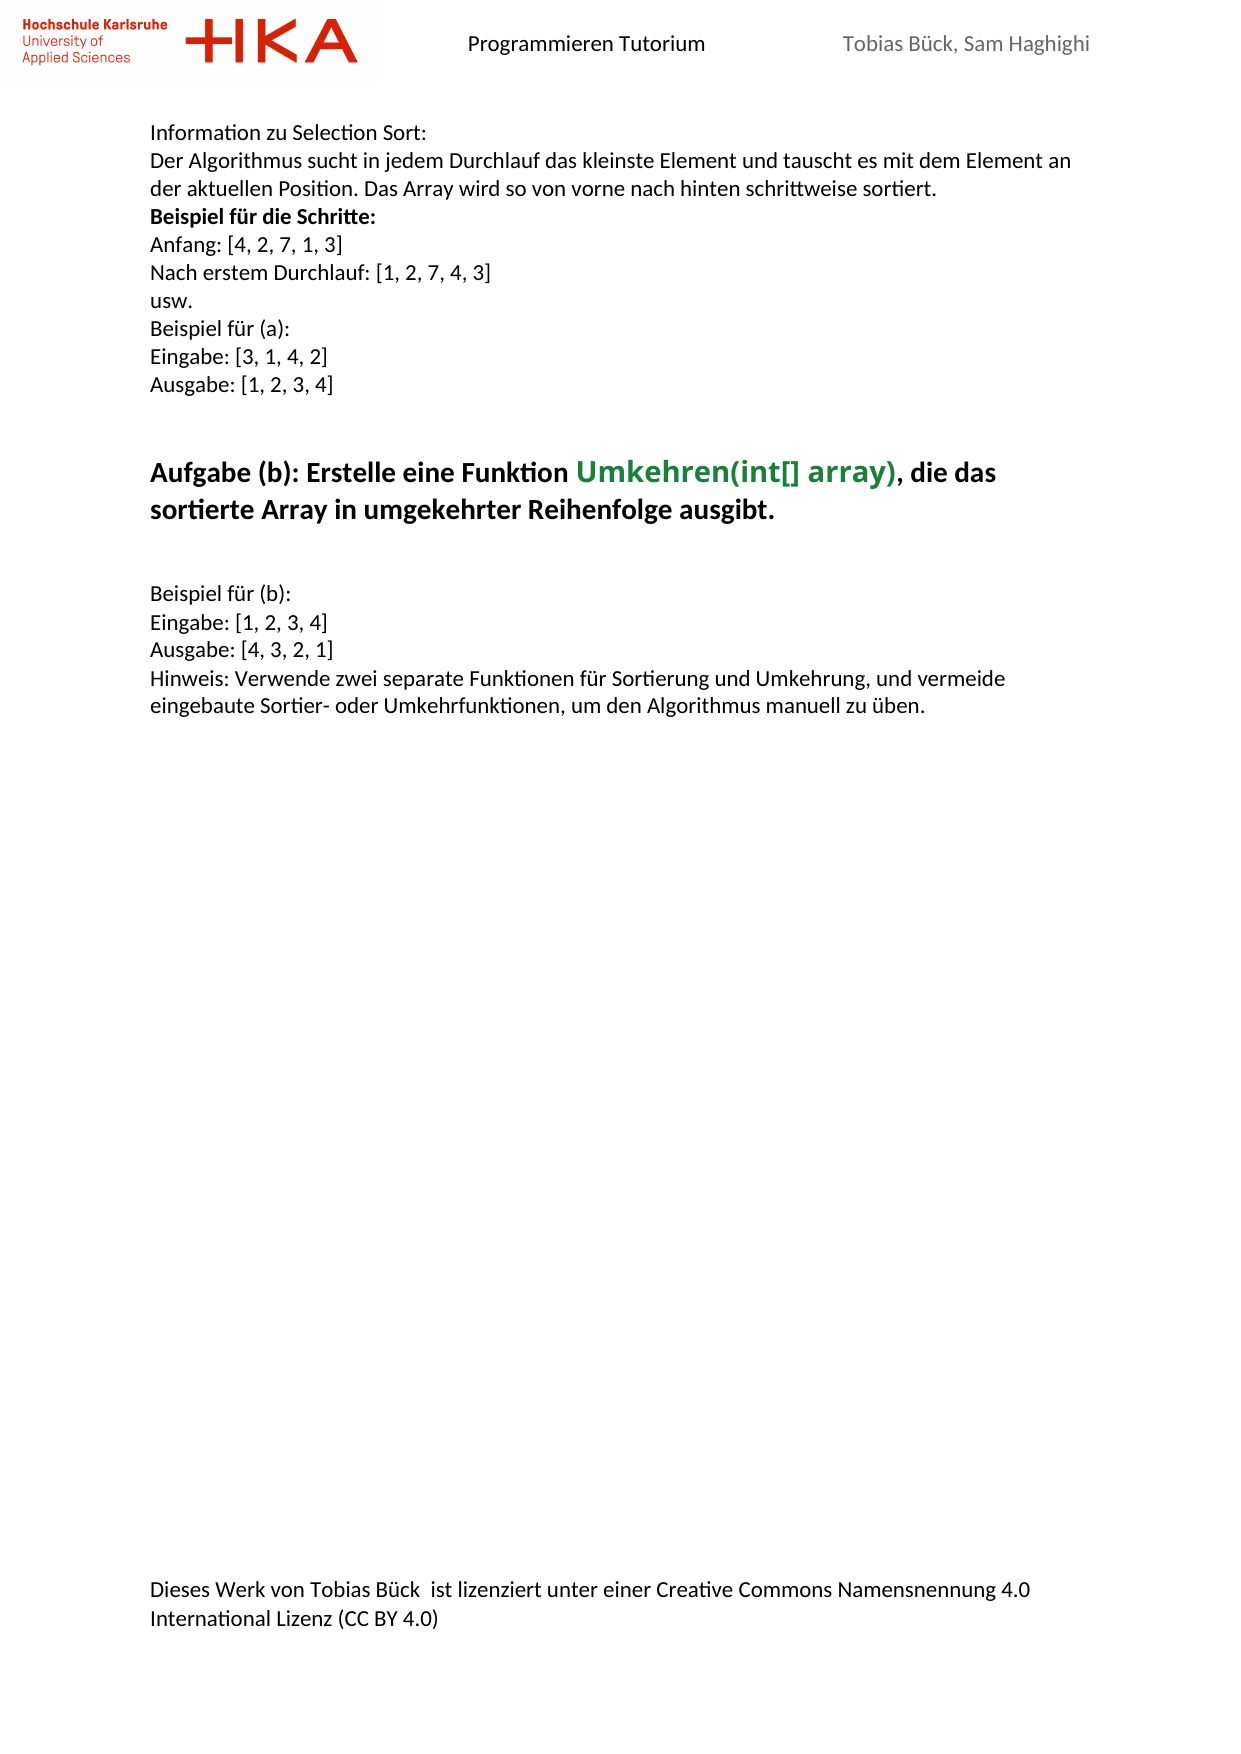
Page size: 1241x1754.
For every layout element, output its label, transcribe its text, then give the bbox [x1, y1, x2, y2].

text Information zu Selection Sort: Der Algorithmus sucht in jedem Durchlauf das kleinste Element und tauscht es mit dem Element an der aktuellen Position. Das Array wird so von vorne nach hinten schrittweise sortiert. Beispiel für die Schritte: Anfang: [4, 2, 7, 1, 3] Nach erstem Durchlauf: [1, 2, 7, 4, 3] usw. Beispiel für (a): Eingabe: [3, 1, 4, 2] Ausgabe: [1, 2, 3, 4] [150, 118, 1090, 426]
text Beispiel für (b): Eingabe: [1, 2, 3, 4] Ausgabe: [4, 3, 2, 1] Hinweis: Verwende zwei separate Funktionen für Sortierung und Umkehrung, und vermeide eingebaute Sortier- oder Umkehrfunktionen, um den Algorithmus manuell zu üben. [150, 552, 1090, 720]
picture [0, 0, 383, 86]
subtitle Aufgabe (b): Erstelle eine Funktion Umkehren(int[] array), die das sortierte Array in umgekehrter Reihenfolge ausgibt. [150, 451, 1090, 527]
